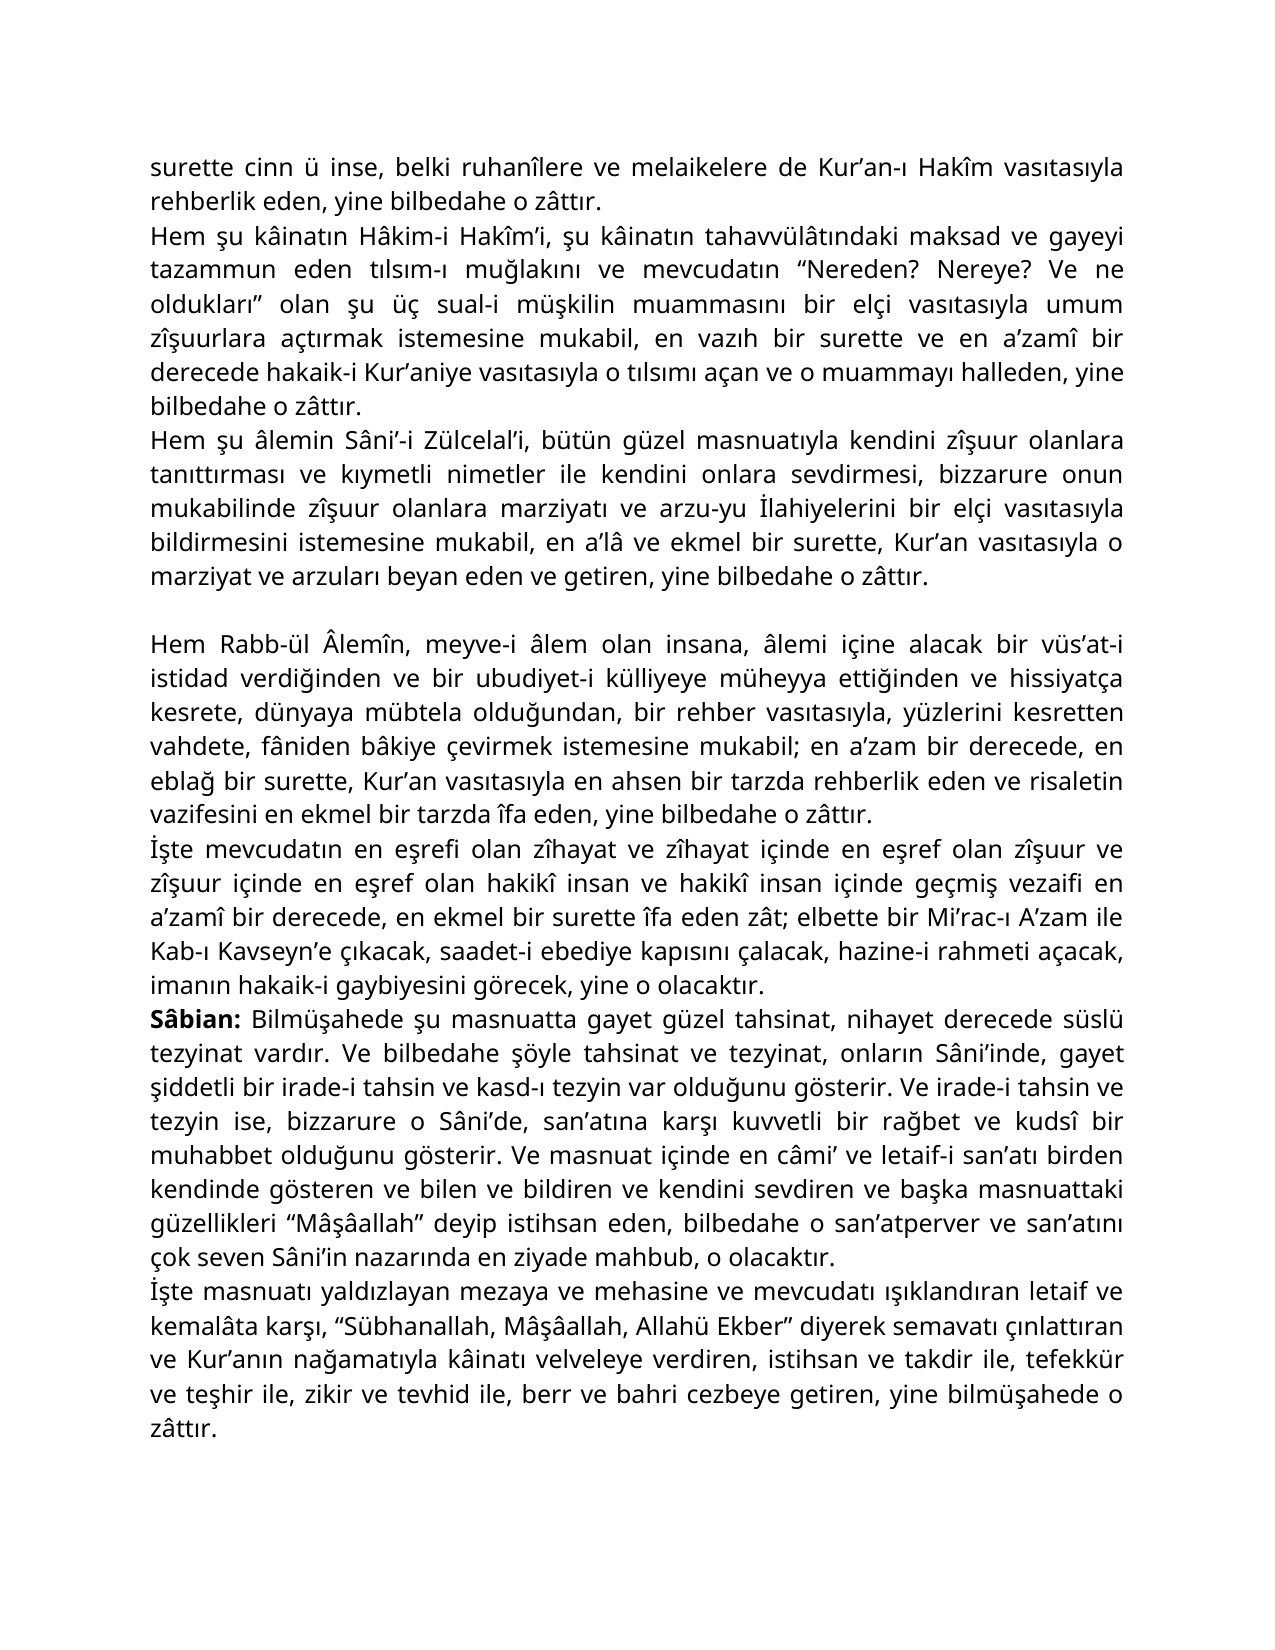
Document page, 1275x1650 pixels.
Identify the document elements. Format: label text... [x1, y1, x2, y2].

text İşte masnuatı yaldızlayan mezaya ve mehasine ve mevcudatı ışıklandıran letaif ve kemalâta karşı, “Sübhanallah, Mâşâallah, Allahü Ekber” diyerek semavatı çınlattıran ve Kur’anın nağamatıyla kâinatı velveleye verdiren, istihsan ve takdir ile, tefekkür ve teşhir ile, zikir ve tevhid ile, berr ve bahri cezbeye getiren, yine bilmüşahede o zâttır. [150, 1274, 1125, 1444]
text surette cinn ü inse, belki ruhanîlere ve melaikelere de Kur’an-ı Hakîm vasıtasıyla rehberlik eden, yine bilbedahe o zâttır. [150, 150, 1125, 218]
text İşte mevcudatın en eşrefi olan zîhayat ve zîhayat içinde en eşref olan zîşuur ve zîşuur içinde en eşref olan hakikî insan ve hakikî insan içinde geçmiş vezaifi en a’zamî bir derecede, en ekmel bir surette îfa eden zât; elbette bir Mi’rac-ı A’zam ile Kab-ı Kavseyn’e çıkacak, saadet-i ebediye kapısını çalacak, hazine-i rahmeti açacak, imanın hakaik-i gaybiyesini görecek, yine o olacaktır. [150, 831, 1125, 1002]
text Sâbian: Bilmüşahede şu masnuatta gayet güzel tahsinat, nihayet derecede süslü tezyinat vardır. Ve bilbedahe şöyle tahsinat ve tezyinat, onların Sâni’inde, gayet şiddetli bir irade-i tahsin ve kasd-ı tezyin var olduğunu gösterir. Ve irade-i tahsin ve tezyin ise, bizzarure o Sâni’de, san’atına karşı kuvvetli bir rağbet ve kudsî bir muhabbet olduğunu gösterir. Ve masnuat içinde en câmi’ ve letaif-i san’atı birden kendinde gösteren ve bilen ve bildiren ve kendini sevdiren ve başka masnuattaki güzellikleri “Mâşâallah” deyip istihsan eden, bilbedahe o san’atperver ve san’atını çok seven Sâni’in nazarında en ziyade mahbub, o olacaktır. [150, 1002, 1125, 1274]
text Hem Rabb-ül Âlemîn, meyve-i âlem olan insana, âlemi içine alacak bir vüs’at-i istidad verdiğinden ve bir ubudiyet-i külliyeye müheyya ettiğinden ve hissiyatça kesrete, dünyaya mübtela olduğundan, bir rehber vasıtasıyla, yüzlerini kesretten vahdete, fâniden bâkiye çevirmek istemesine mukabil; en a’zam bir derecede, en eblağ bir surette, Kur’an vasıtasıyla en ahsen bir tarzda rehberlik eden ve risaletin vazifesini en ekmel bir tarzda îfa eden, yine bilbedahe o zâttır. [150, 627, 1125, 831]
text Hem şu âlemin Sâni’-i Zülcelal’i, bütün güzel masnuatıyla kendini zîşuur olanlara tanıttırması ve kıymetli nimetler ile kendini onlara sevdirmesi, bizzarure onun mukabilinde zîşuur olanlara marziyatı ve arzu-yu İlahiyelerini bir elçi vasıtasıyla bildirmesini istemesine mukabil, en a’lâ ve ekmel bir surette, Kur’an vasıtasıyla o marziyat ve arzuları beyan eden ve getiren, yine bilbedahe o zâttır. [150, 422, 1125, 593]
text Hem şu kâinatın Hâkim-i Hakîm’i, şu kâinatın tahavvülâtındaki maksad ve gayeyi tazammun eden tılsım-ı muğlakını ve mevcudatın “Nereden? Nereye? Ve ne oldukları” olan şu üç sual-i müşkilin muammasını bir elçi vasıtasıyla umum zîşuurlara açtırmak istemesine mukabil, en vazıh bir surette ve en a’zamî bir derecede hakaik-i Kur’aniye vasıtasıyla o tılsımı açan ve o muammayı halleden, yine bilbedahe o zâttır. [150, 218, 1125, 422]
